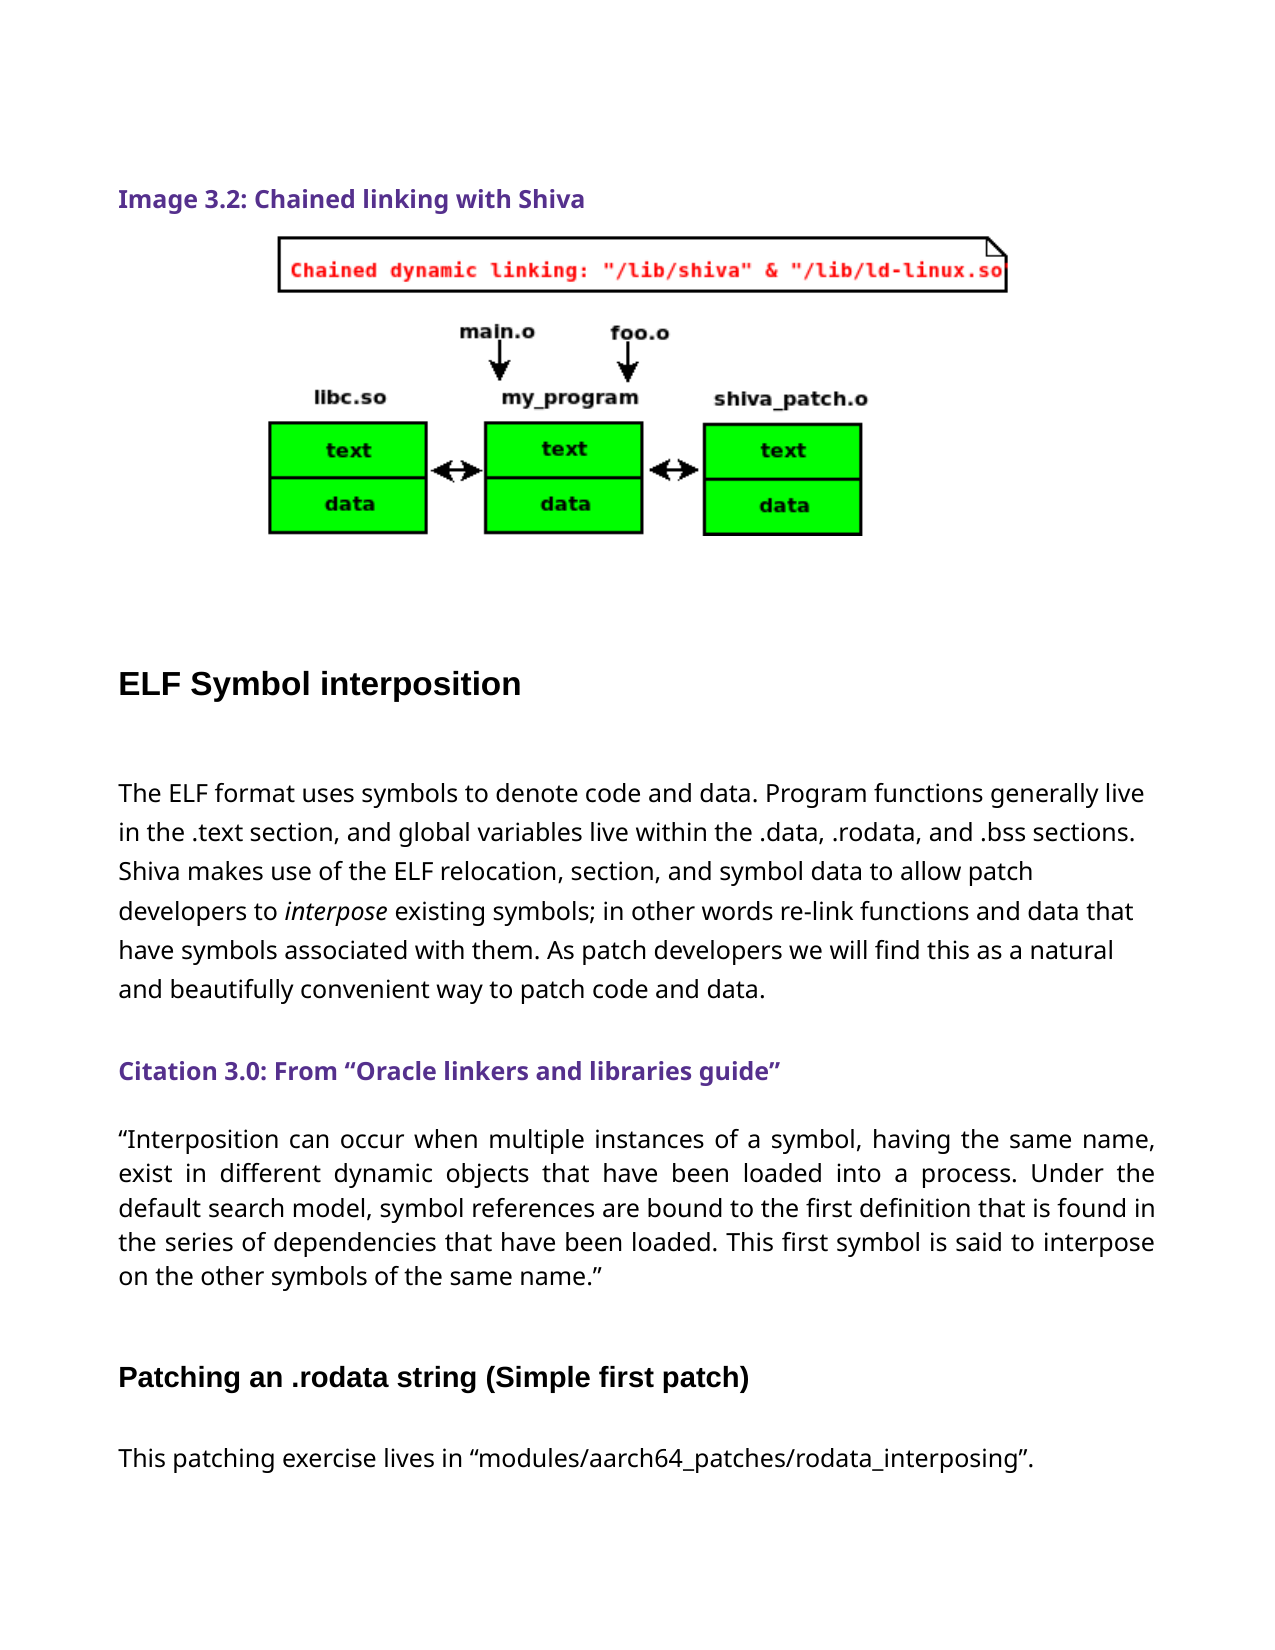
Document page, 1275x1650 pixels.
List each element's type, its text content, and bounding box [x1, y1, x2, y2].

picture [267, 235, 1008, 536]
text This patching exercise lives in “modules/aarch64_patches/rodata_interposing”. [118, 1440, 1157, 1474]
text The ELF format uses symbols to denote code and data. Program functions generally live in the .text section, and global variables live within the .data, .rodata, and .bss sections. Shiva makes use of the ELF relocation, section, and symbol data to allow patch developers to interpose existing symbols; in other words re-link functions and data that have symbols associated with them. As patch developers we will find this as a natural and beautifully convenient way to patch code and data. [118, 776, 1157, 1006]
text “Interposition can occur when multiple instances of a symbol, having the same name, exist in different dynamic objects that have been loaded into a process. Under the default search model, symbol references are bound to the first definition that is found in the series of dependencies that have been loaded. This first symbol is said to interpose on the other symbols of the same name.” [118, 1122, 1157, 1292]
subtitle Patching an .rodata string (Simple first patch) [118, 1360, 1157, 1394]
text Citation 3.0: From “Oracle linkers and libraries guide” [118, 1054, 1157, 1088]
text Image 3.2: Chained linking with Shiva [118, 182, 1157, 216]
subtitle ELF Symbol interposition [118, 664, 1157, 703]
